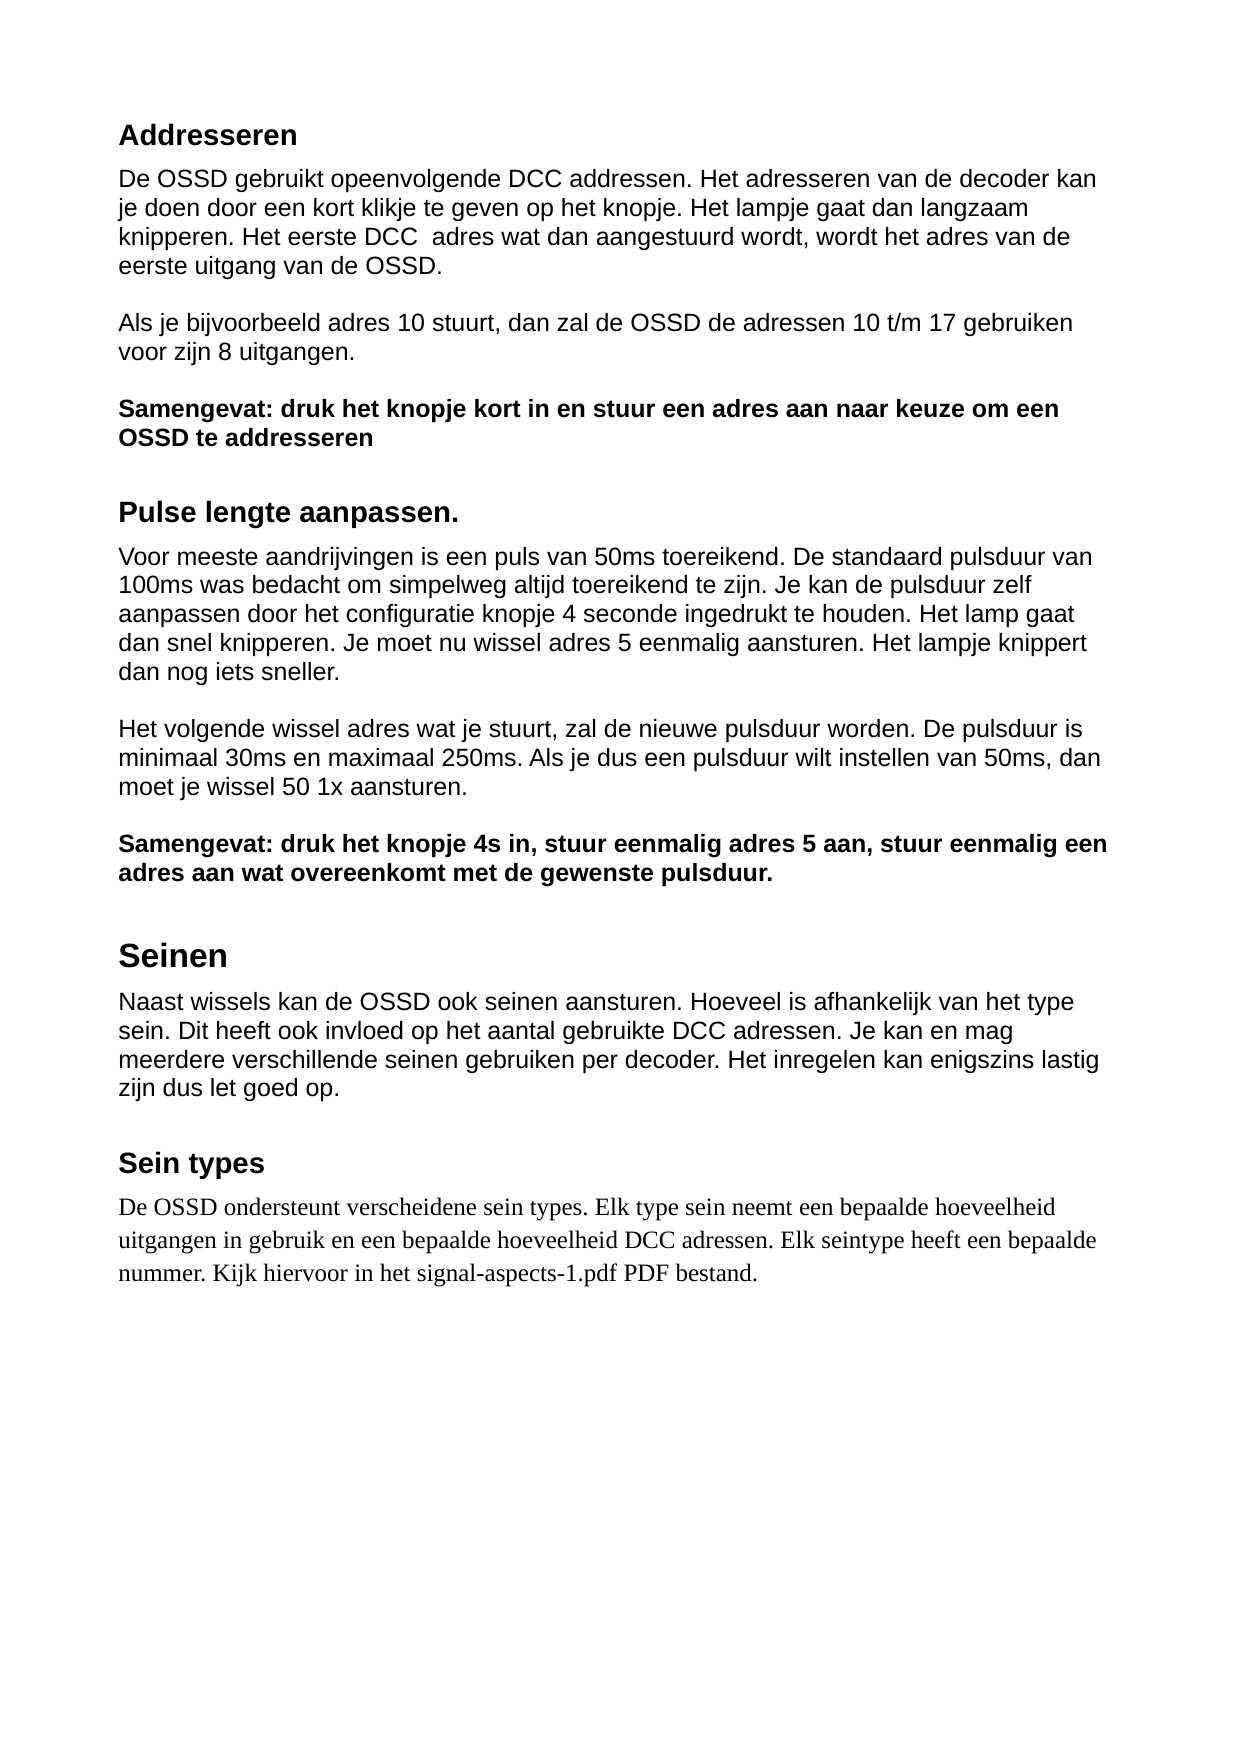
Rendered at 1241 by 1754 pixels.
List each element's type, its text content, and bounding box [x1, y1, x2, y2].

text De OSSD ondersteunt verscheidene sein types. Elk type sein neemt een bepaalde hoeveelheid uitgangen in gebruik en een bepaalde hoeveelheid DCC adressen. Elk seintype heeft een bepaalde nummer. Kijk hiervoor in het signal-aspects-1.pdf PDF bestand. [118, 1192, 1122, 1287]
subtitle Seinen [118, 936, 1122, 975]
subtitle Sein types [118, 1146, 1122, 1179]
text Naast wissels kan de OSSD ook seinen aansturen. Hoeveel is afhankelijk van het type sein. Dit heeft ook invloed op het aantal gebruikte DCC adressen. Je kan en mag meerdere verschillende seinen gebruiken per decoder. Het inregelen kan enigszins lastig zijn dus let goed op. [118, 987, 1122, 1102]
text Voor meeste aandrijvingen is een puls van 50ms toereikend. De standaard pulsduur van 100ms was bedacht om simpelweg altijd toereikend te zijn. Je kan de pulsduur zelf aanpassen door het configuratie knopje 4 seconde ingedrukt te houden. Het lamp gaat dan snel knipperen. Je moet nu wissel adres 5 eenmalig aansturen. Het lampje knippert dan nog iets sneller. [118, 541, 1122, 685]
subtitle Pulse lengte aanpassen. [118, 495, 1122, 529]
text Samengevat: druk het knopje 4s in, stuur eenmalig adres 5 aan, stuur eenmalig een adres aan wat overeenkomt met de gewenste pulsduur. [118, 829, 1122, 886]
text De OSSD gebruikt opeenvolgende DCC addressen. Het adresseren van de decoder kan je doen door een kort klikje te geven op het knopje. Het lampje gaat dan langzaam knipperen. Het eerste DCC adres wat dan aangestuurd wordt, wordt het adres van de eerste uitgang van de OSSD. [118, 164, 1122, 279]
text Het volgende wissel adres wat je stuurt, zal de nieuwe pulsduur worden. De pulsduur is minimaal 30ms en maximaal 250ms. Als je dus een pulsduur wilt instellen van 50ms, dan moet je wissel 50 1x aansturen. [118, 685, 1122, 800]
subtitle Addresseren [118, 118, 1122, 152]
text Samengevat: druk het knopje kort in en stuur een adres aan naar keuze om een OSSD te addresseren [118, 394, 1122, 452]
text Als je bijvoorbeeld adres 10 stuurt, dan zal de OSSD de adressen 10 t/m 17 gebruiken voor zijn 8 uitgangen. [118, 308, 1122, 366]
